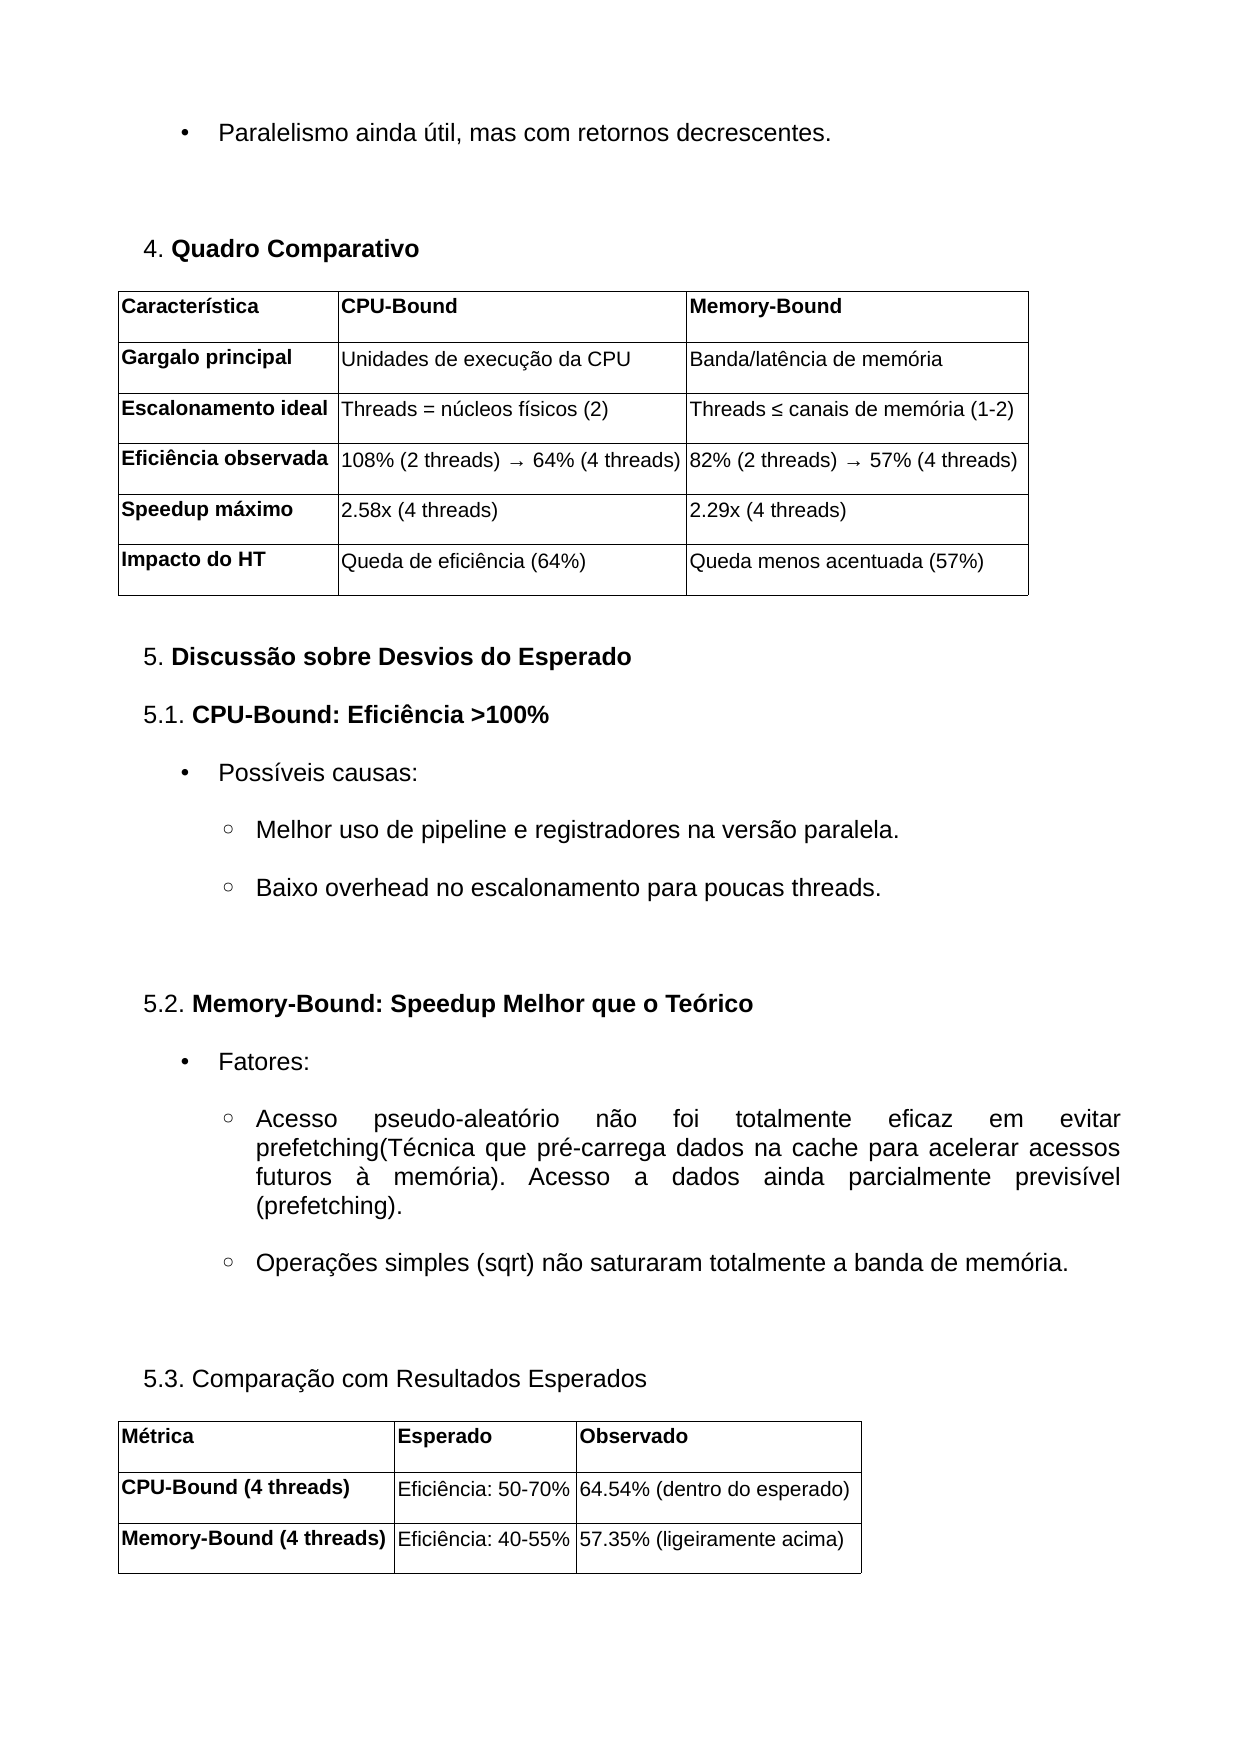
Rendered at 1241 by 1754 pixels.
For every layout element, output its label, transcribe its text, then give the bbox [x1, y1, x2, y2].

text 4. Quadro Comparativo [143, 234, 1122, 262]
table_cell 108% (2 threads) → 64% (4 threads) [339, 444, 686, 493]
text 5.1. CPU-Bound: Eficiência >100% [143, 700, 1122, 729]
table_cell Gargalo principal [119, 343, 338, 392]
list Baixo overhead no escalonamento para poucas threads. [218, 873, 1122, 902]
table_header Característica [119, 292, 338, 342]
table_cell Threads ≤ canais de memória (1-2) [687, 394, 1028, 443]
table_cell Eficiência: 40-55% [395, 1524, 576, 1573]
table_cell CPU-Bound (4 threads) [119, 1473, 394, 1522]
list Fatores: [181, 1046, 1122, 1075]
table_cell 2.58x (4 threads) [339, 495, 686, 544]
table_header Memory-Bound [687, 292, 1028, 342]
table_cell 64.54% (dentro do esperado) [577, 1473, 861, 1522]
table_cell Eficiência observada [119, 444, 338, 493]
table_cell Threads = núcleos físicos (2) [339, 394, 686, 443]
table_cell Queda de eficiência (64%) [339, 545, 686, 594]
list Possíveis causas: [181, 758, 1122, 786]
table_cell Banda/latência de memória [687, 343, 1028, 392]
text 5.3. Comparação com Resultados Esperados [143, 1364, 1122, 1392]
table_cell Queda menos acentuada (57%) [687, 545, 1028, 594]
table_cell 82% (2 threads) → 57% (4 threads) [687, 444, 1028, 493]
table_cell Escalonamento ideal [119, 394, 338, 443]
table_cell Speedup máximo [119, 495, 338, 544]
table_header CPU-Bound [339, 292, 686, 342]
table_cell Eficiência: 50-70% [395, 1473, 576, 1522]
list Acesso pseudo-aleatório não foi totalmente eficaz em evitar prefetching(Técnica que pré-carrega dados na cache para acelerar acessos futuros à memória). Acesso a dados ainda parcialmente previsível (prefetching). [218, 1104, 1122, 1219]
table_cell Impacto do HT [119, 545, 338, 594]
table_cell Memory-Bound (4 threads) [119, 1524, 394, 1573]
text 5. Discussão sobre Desvios do Esperado [143, 642, 1122, 671]
table_cell Unidades de execução da CPU [339, 343, 686, 392]
text 5.2. Memory-Bound: Speedup Melhor que o Teórico [143, 989, 1122, 1017]
list Melhor uso de pipeline e registradores na versão paralela. [218, 815, 1122, 844]
list Paralelismo ainda útil, mas com retornos decrescentes. [181, 118, 1122, 147]
list Operações simples (sqrt) não saturaram totalmente a banda de memória. [218, 1248, 1122, 1277]
table_header Esperado [395, 1422, 576, 1472]
table_cell 2.29x (4 threads) [687, 495, 1028, 544]
table_header Observado [577, 1422, 861, 1472]
table_cell 57.35% (ligeiramente acima) [577, 1524, 861, 1573]
table_header Métrica [119, 1422, 394, 1472]
